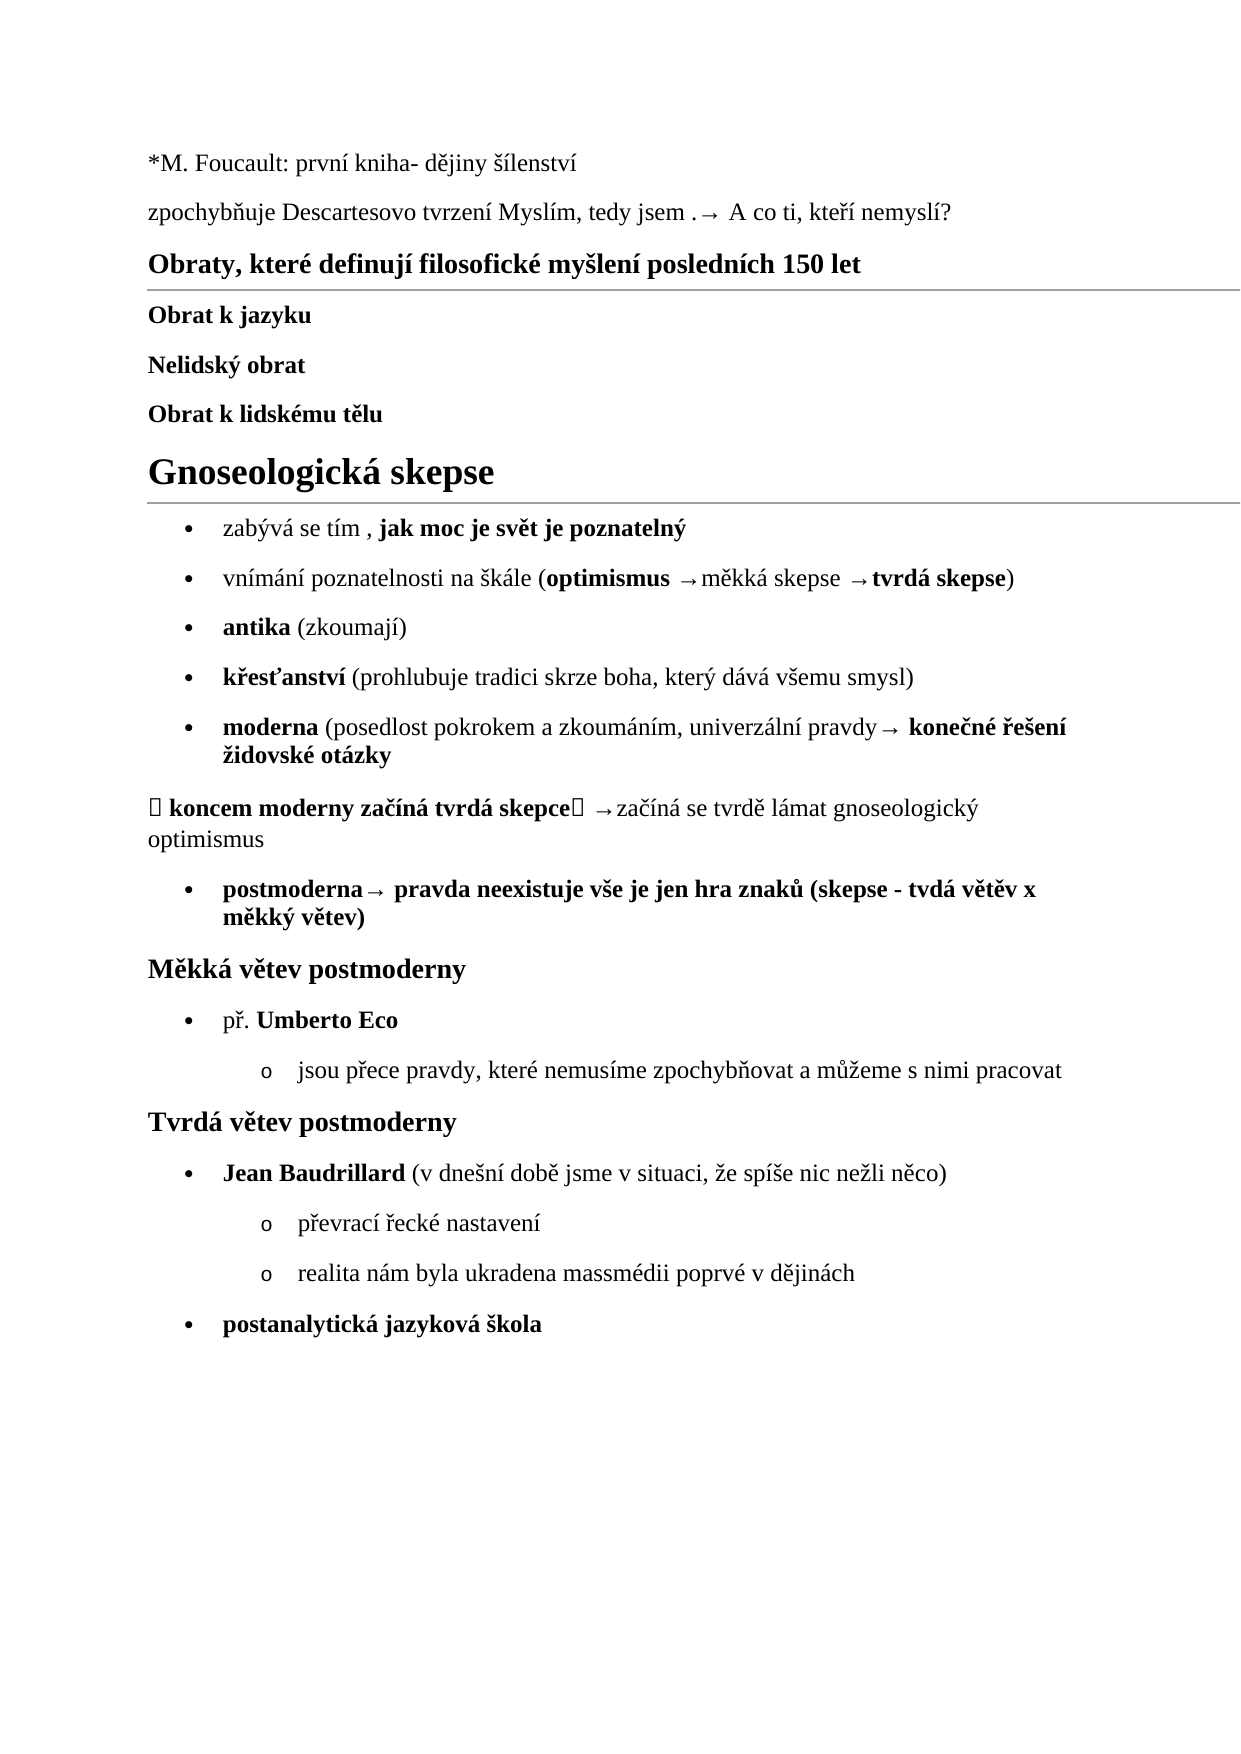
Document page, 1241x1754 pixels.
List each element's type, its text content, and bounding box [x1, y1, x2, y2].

list př. Umberto Eco [185, 1005, 1093, 1034]
subtitle Měkká větev postmoderny [148, 952, 1093, 984]
list jsou přece pravdy, které nemusíme zpochybňovat a můžeme s nimi pracovat [260, 1055, 1093, 1084]
subtitle Gnoseologická skepse [148, 449, 1093, 492]
text Obrat k lidskému tělu [148, 399, 1093, 428]
subtitle Obraty, které definují filosofické myšlení posledních 150 let [148, 247, 1093, 279]
text Nelidský obrat [148, 350, 1093, 379]
text 🚨 koncem moderny začíná tvrdá skepce🚨 →začíná se tvrdě lámat gnoseologický optimismus [148, 790, 1093, 853]
list Jean Baudrillard (v dnešní době jsme v situaci, že spíše nic nežli něco) [185, 1158, 1093, 1187]
text zpochybňuje Descartesovo tvrzení Myslím, tedy jsem .→ A co ti, kteří nemyslí? [148, 197, 1093, 226]
text *M. Foucault: první kniha- dějiny šílenství [148, 148, 1093, 176]
list vnímání poznatelnosti na škále (optimismus →měkká skepse →tvrdá skepse) [185, 563, 1093, 592]
list zabývá se tím , jak moc je svět je poznatelný [185, 513, 1093, 542]
list moderna (posedlost pokrokem a zkoumáním, univerzální pravdy→ konečné řešení židovské otázky [185, 712, 1093, 769]
list postmoderna→ pravda neexistuje vše je jen hra znaků (skepse - tvdá větěv x měkký větev) [185, 874, 1093, 931]
list realita nám byla ukradena massmédii poprvé v dějinách [260, 1258, 1093, 1288]
list antika (zkoumají) [185, 612, 1093, 641]
text Obrat k jazyku [148, 300, 1093, 329]
list převrací řecké nastavení [260, 1208, 1093, 1238]
subtitle Tvrdá větev postmoderny [148, 1105, 1093, 1138]
list křesťanství (prohlubuje tradici skrze boha, který dává všemu smysl) [185, 662, 1093, 691]
list postanalytická jazyková škola [185, 1309, 1093, 1338]
